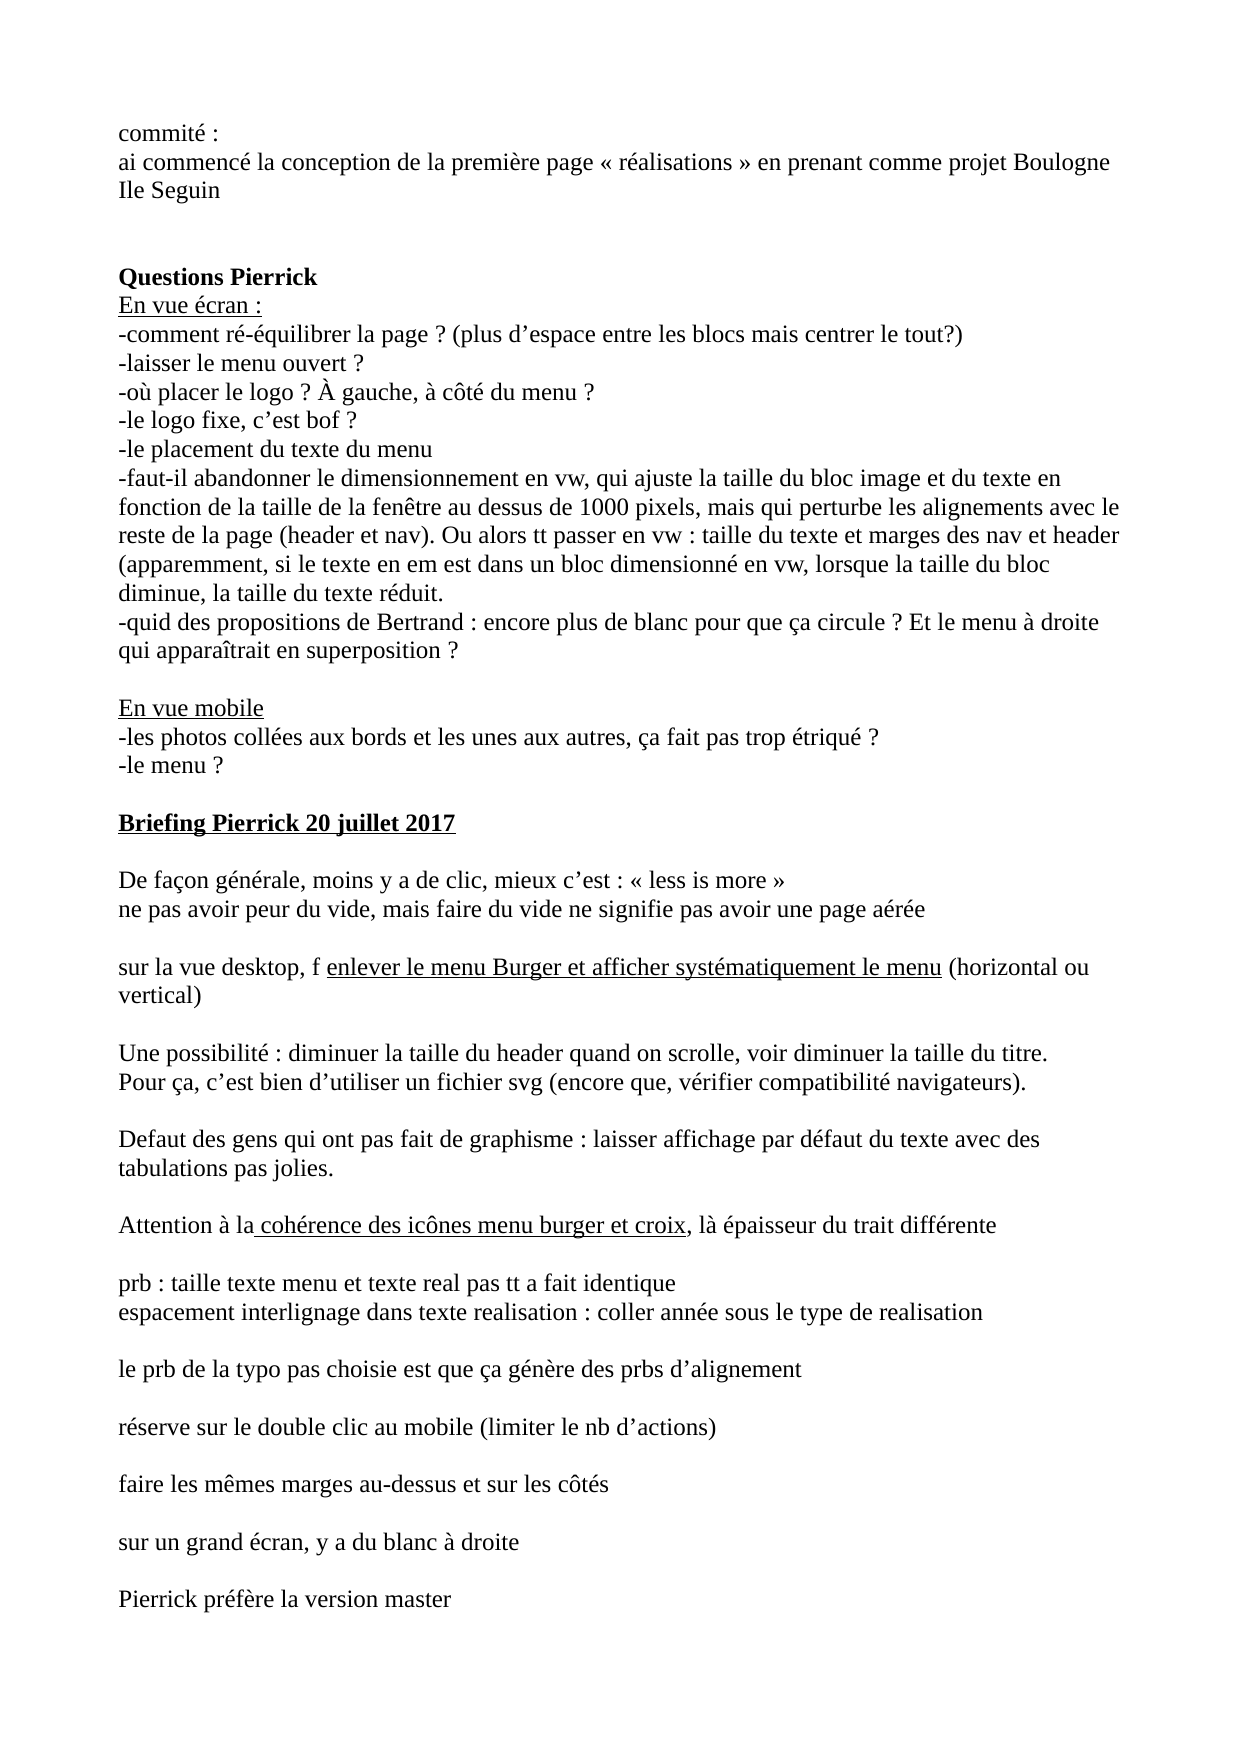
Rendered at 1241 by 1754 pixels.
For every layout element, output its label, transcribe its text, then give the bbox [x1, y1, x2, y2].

text ai commencé la conception de la première page « réalisations » en prenant comme projet Boulogne Ile Seguin [118, 147, 1122, 204]
text -le logo fixe, c’est bof ? [118, 406, 1122, 434]
text Questions Pierrick [118, 262, 1122, 291]
text ne pas avoir peur du vide, mais faire du vide ne signifie pas avoir une page aérée [118, 894, 1122, 923]
text -le menu ? [118, 751, 1122, 779]
text De façon générale, moins y a de clic, mieux c’est : « less is more » [118, 866, 1122, 894]
text commité : [118, 118, 1122, 147]
text Pierrick préfère la version master [118, 1584, 1122, 1613]
text Briefing Pierrick 20 juillet 2017 [118, 808, 1122, 837]
text réserve sur le double clic au mobile (limiter le nb d’actions) [118, 1412, 1122, 1441]
text prb : taille texte menu et texte real pas tt a fait identique [118, 1268, 1122, 1297]
text -quid des propositions de Bertrand : encore plus de blanc pour que ça circule ? Et le menu à droite qui apparaîtrait en superposition ? [118, 607, 1122, 664]
text -les photos collées aux bords et les unes aux autres, ça fait pas trop étriqué ? [118, 722, 1122, 751]
text le prb de la typo pas choisie est que ça génère des prbs d’alignement [118, 1354, 1122, 1383]
text sur un grand écran, y a du blanc à droite [118, 1527, 1122, 1556]
text -où placer le logo ? À gauche, à côté du menu ? [118, 377, 1122, 406]
text En vue mobile [118, 693, 1122, 722]
text En vue écran : [118, 291, 1122, 319]
text sur la vue desktop, f enlever le menu Burger et afficher systématiquement le menu (horizontal ou vertical) [118, 952, 1122, 1009]
text Une possibilité : diminuer la taille du header quand on scrolle, voir diminuer la taille du titre. [118, 1038, 1122, 1067]
text espacement interlignage dans texte realisation : coller année sous le type de realisation [118, 1297, 1122, 1326]
text -faut-il abandonner le dimensionnement en vw, qui ajuste la taille du bloc image et du texte en fonction de la taille de la fenêtre au dessus de 1000 pixels, mais qui perturbe les alignements avec le reste de la page (header et nav). Ou alors tt passer en vw : taille du texte et marges des nav et header (apparemment, si le texte en em est dans un bloc dimensionné en vw, lorsque la taille du bloc diminue, la taille du texte réduit. [118, 463, 1122, 607]
text faire les mêmes marges au-dessus et sur les côtés [118, 1469, 1122, 1498]
text Defaut des gens qui ont pas fait de graphisme : laisser affichage par défaut du texte avec des tabulations pas jolies. [118, 1124, 1122, 1182]
text -comment ré-équilibrer la page ? (plus d’espace entre les blocs mais centrer le tout?) [118, 319, 1122, 348]
text -le placement du texte du menu [118, 434, 1122, 463]
text Attention à la cohérence des icônes menu burger et croix, là épaisseur du trait différente [118, 1211, 1122, 1239]
text -laisser le menu ouvert ? [118, 348, 1122, 377]
text Pour ça, c’est bien d’utiliser un fichier svg (encore que, vérifier compatibilité navigateurs). [118, 1067, 1122, 1096]
